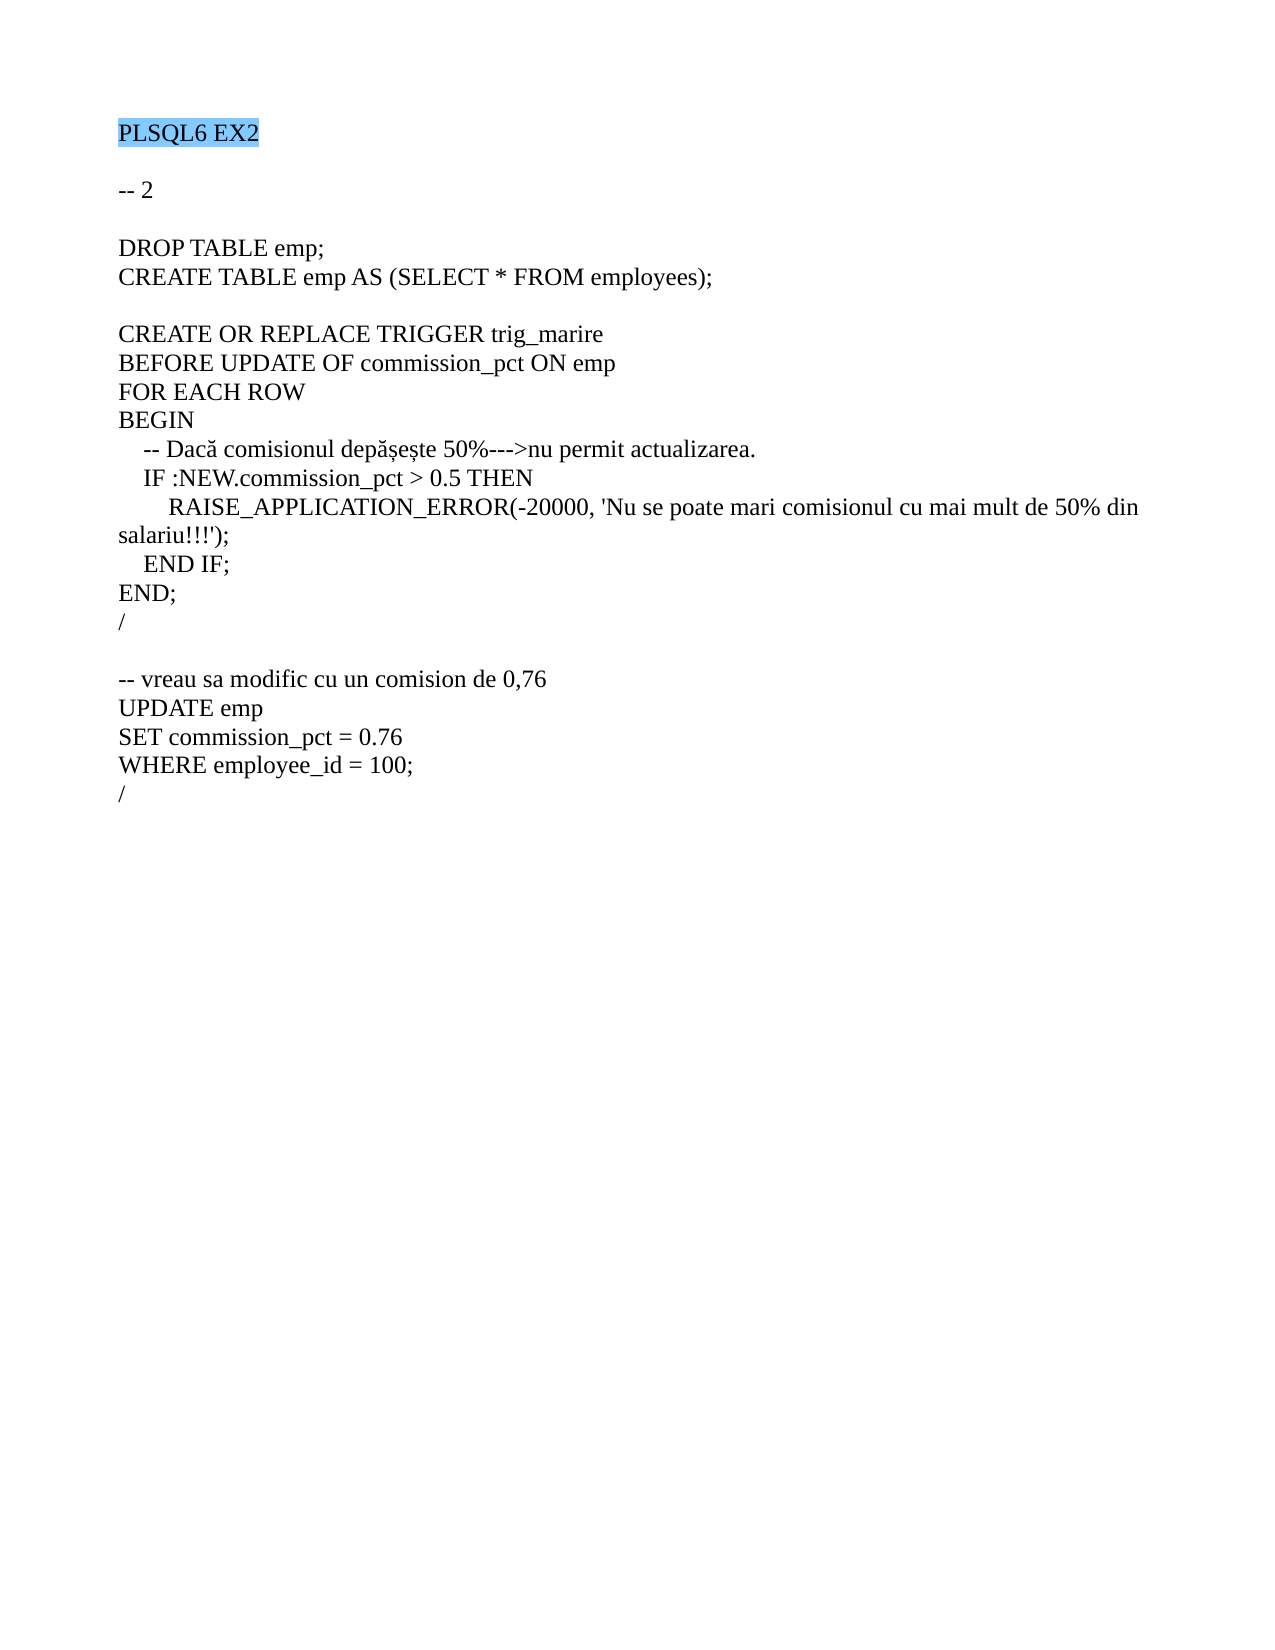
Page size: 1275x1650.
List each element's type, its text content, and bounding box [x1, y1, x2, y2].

text END IF; [118, 549, 1157, 578]
text END; [118, 578, 1157, 607]
text -- Dacă comisionul depășește 50%--->nu permit actualizarea. [118, 434, 1157, 463]
text SET commission_pct = 0.76 [118, 722, 1157, 751]
text IF :NEW.commission_pct > 0.5 THEN [118, 463, 1157, 492]
text BEFORE UPDATE OF commission_pct ON emp [118, 348, 1157, 377]
text BEGIN [118, 406, 1157, 434]
text / [118, 607, 1157, 636]
text -- vreau sa modific cu un comision de 0,76 [118, 664, 1157, 693]
text DROP TABLE emp; [118, 233, 1157, 262]
text CREATE OR REPLACE TRIGGER trig_marire [118, 319, 1157, 348]
text WHERE employee_id = 100; [118, 751, 1157, 779]
text FOR EACH ROW [118, 377, 1157, 406]
text -- 2 [118, 176, 1157, 204]
text PLSQL6 EX2 [118, 118, 1157, 147]
text RAISE_APPLICATION_ERROR(-20000, 'Nu se poate mari comisionul cu mai mult de 50% din salariu!!!'); [118, 492, 1157, 549]
text UPDATE emp [118, 693, 1157, 722]
text CREATE TABLE emp AS (SELECT * FROM employees); [118, 262, 1157, 291]
text / [118, 779, 1157, 808]
